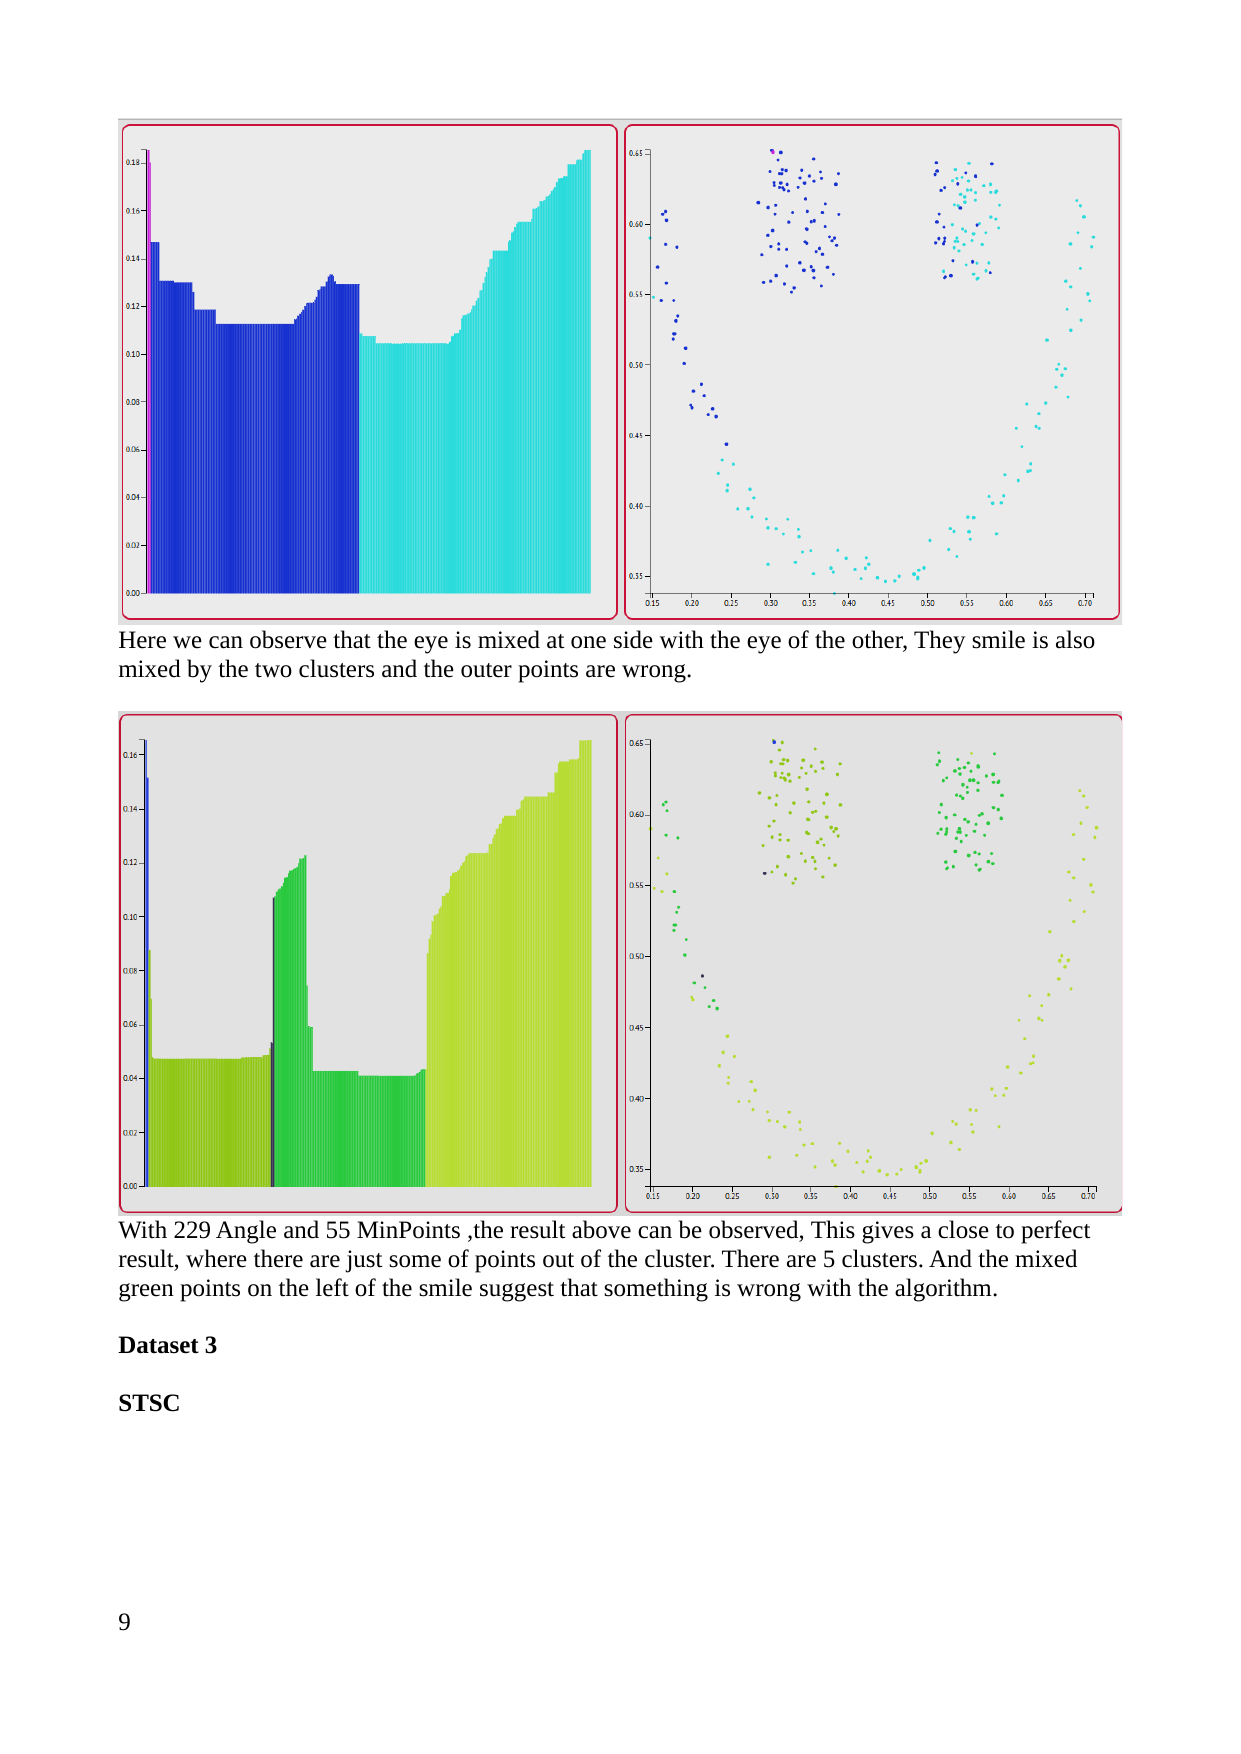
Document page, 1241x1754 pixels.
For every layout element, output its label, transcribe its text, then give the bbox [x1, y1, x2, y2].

picture [118, 118, 1123, 625]
text Here we can observe that the eye is mixed at one side with the eye of the other, They smile is also mixed by the two clusters and the outer points are wrong. [118, 625, 1122, 682]
picture [118, 711, 1123, 1216]
text With 229 Angle and 55 MinPoints ,the result above can be observed, This gives a close to perfect result, where there are just some of points out of the cluster. There are 5 clusters. And the mixed green points on the left of the smile suggest that something is wrong with the algorithm. [118, 1216, 1122, 1301]
text Dataset 3 [118, 1330, 1122, 1359]
text STSC [118, 1388, 1122, 1416]
